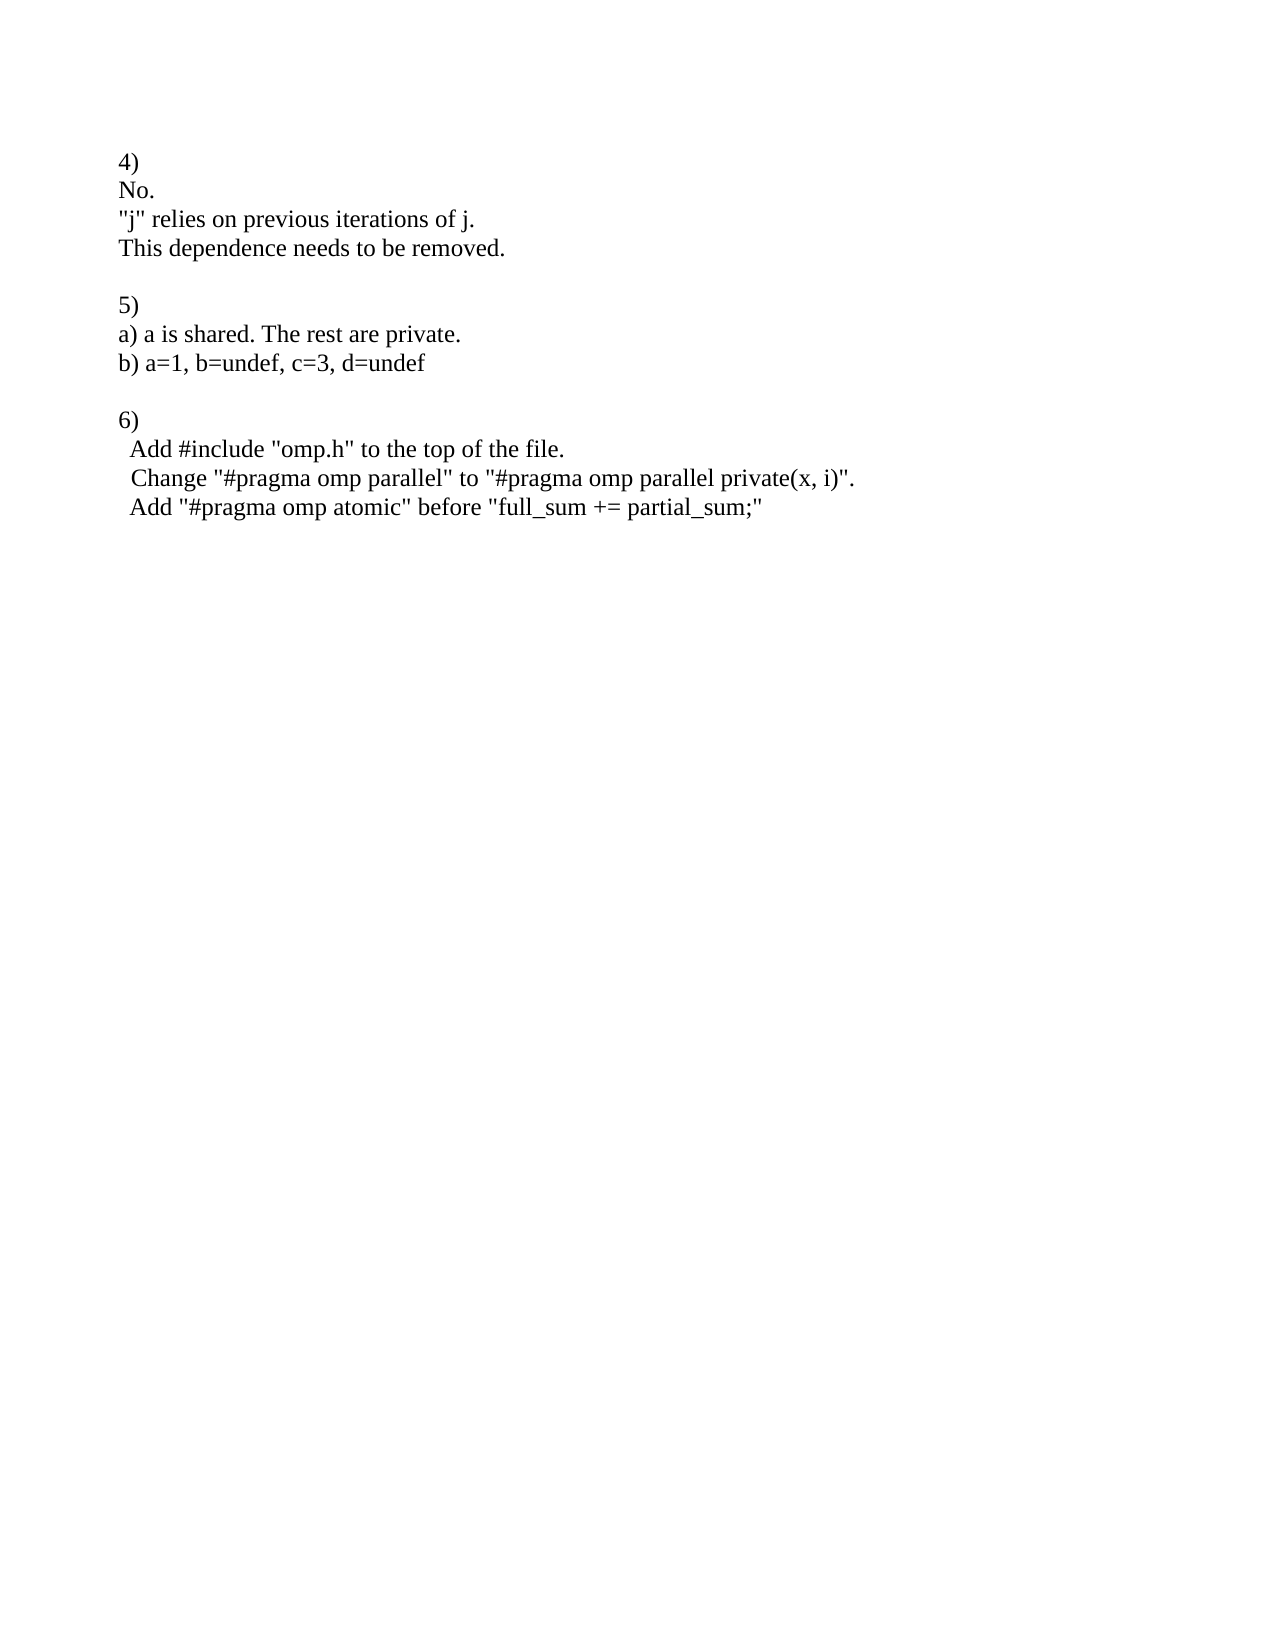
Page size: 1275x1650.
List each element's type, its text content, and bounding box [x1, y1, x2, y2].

text Add #include "omp.h" to the top of the file. [118, 434, 1157, 463]
text 6) [118, 406, 1157, 434]
text Add "#pragma omp atomic" before "full_sum += partial_sum;" [118, 492, 1157, 521]
text No. [118, 176, 1157, 204]
text a) a is shared. The rest are private. [118, 319, 1157, 348]
text "j" relies on previous iterations of j. [118, 204, 1157, 233]
text 4) [118, 147, 1157, 176]
text Change "#pragma omp parallel" to "#pragma omp parallel private(x, i)". [118, 463, 1157, 492]
text This dependence needs to be removed. [118, 233, 1157, 262]
text 5) [118, 291, 1157, 319]
text b) a=1, b=undef, c=3, d=undef [118, 348, 1157, 377]
